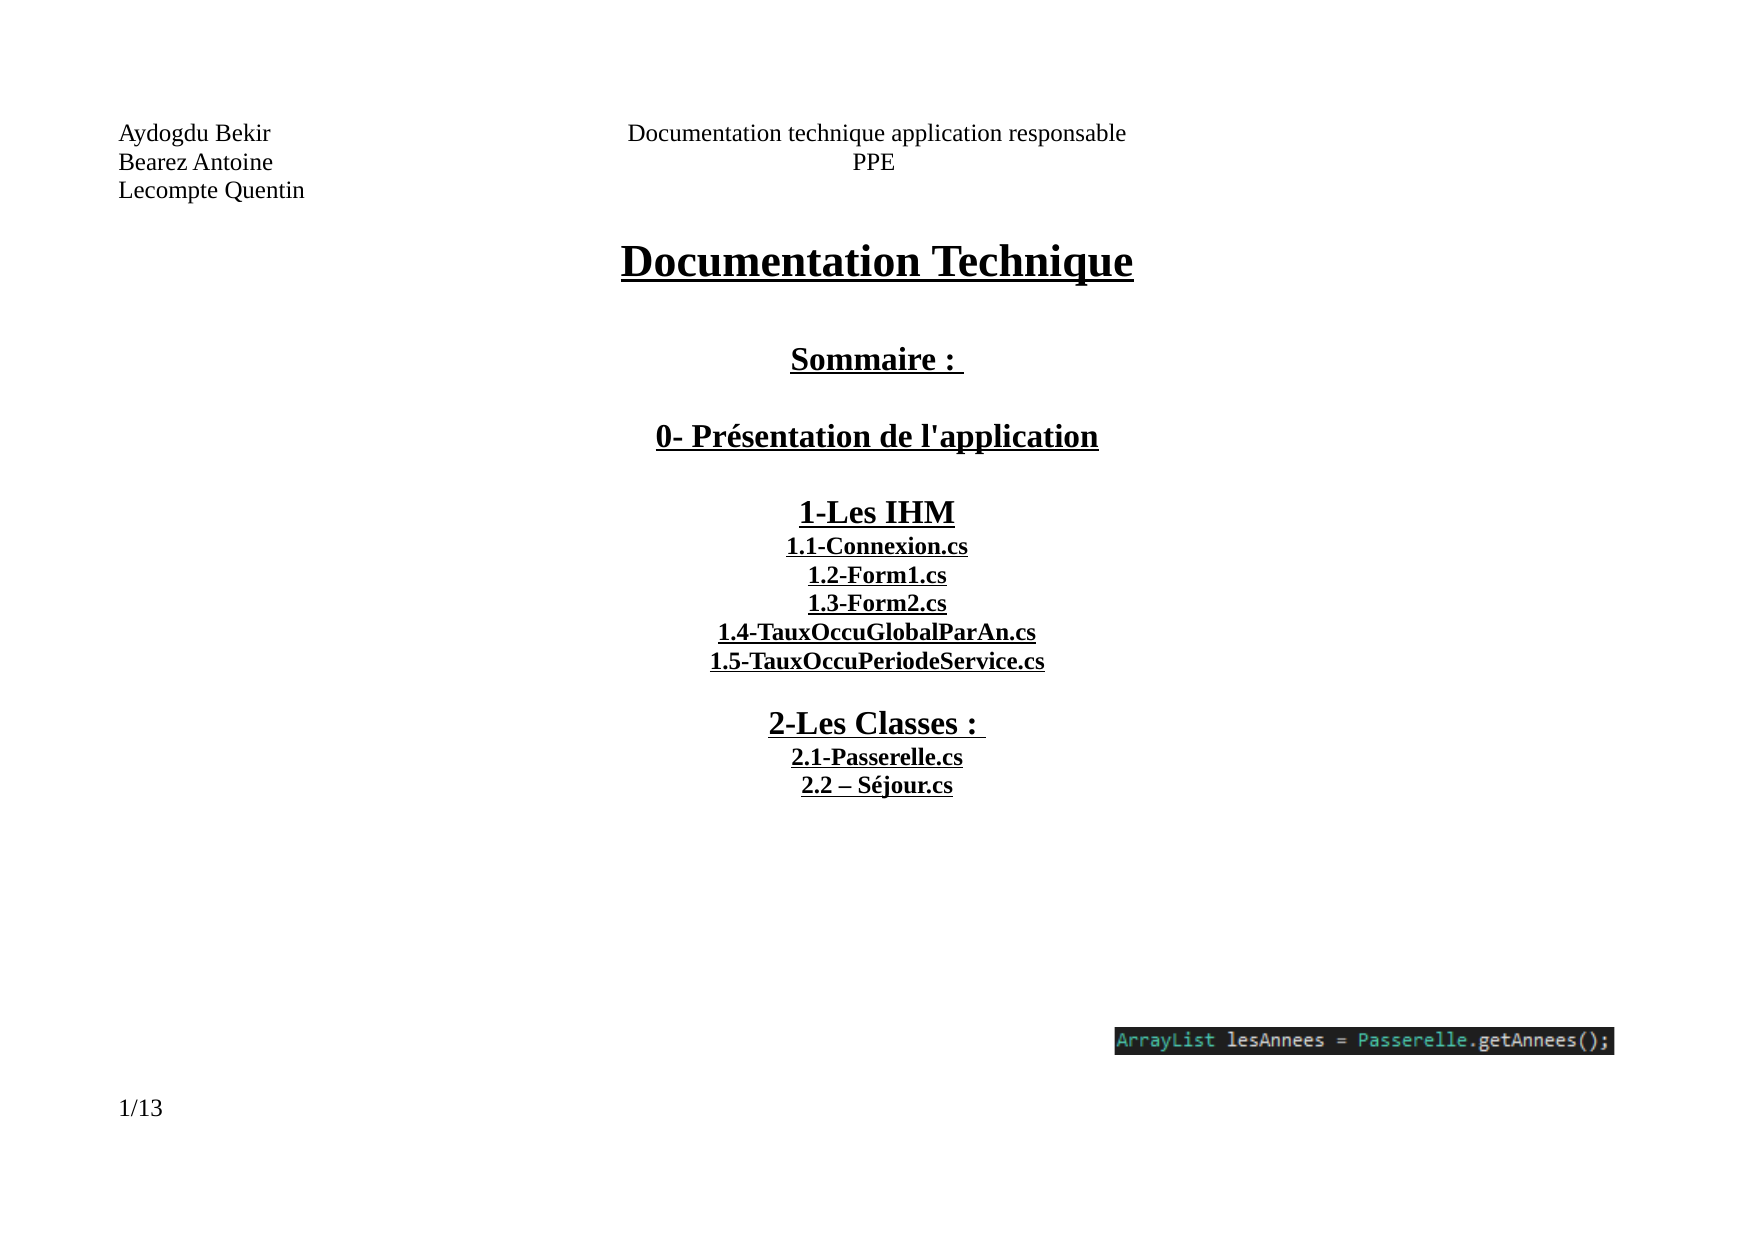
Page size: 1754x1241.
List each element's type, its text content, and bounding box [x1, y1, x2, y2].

text 2.2 – Séjour.cs [118, 771, 1636, 799]
text 0- Présentation de l'application [118, 416, 1636, 454]
text 2.1-Passerelle.cs [118, 742, 1636, 771]
text 1.4-TauxOccuGlobalParAn.cs [118, 617, 1636, 646]
text Documentation Technique [118, 234, 1636, 287]
text 1.2-Form1.cs [118, 560, 1636, 588]
picture [1114, 1027, 1615, 1055]
text 2-Les Classes : [118, 703, 1636, 742]
text 1.1-Connexion.cs [118, 531, 1636, 560]
text 1-Les IHM [118, 493, 1636, 531]
text Sommaire : [118, 339, 1636, 378]
text 1.5-TauxOccuPeriodeService.cs [118, 646, 1636, 675]
text 1.3-Form2.cs [118, 588, 1636, 617]
